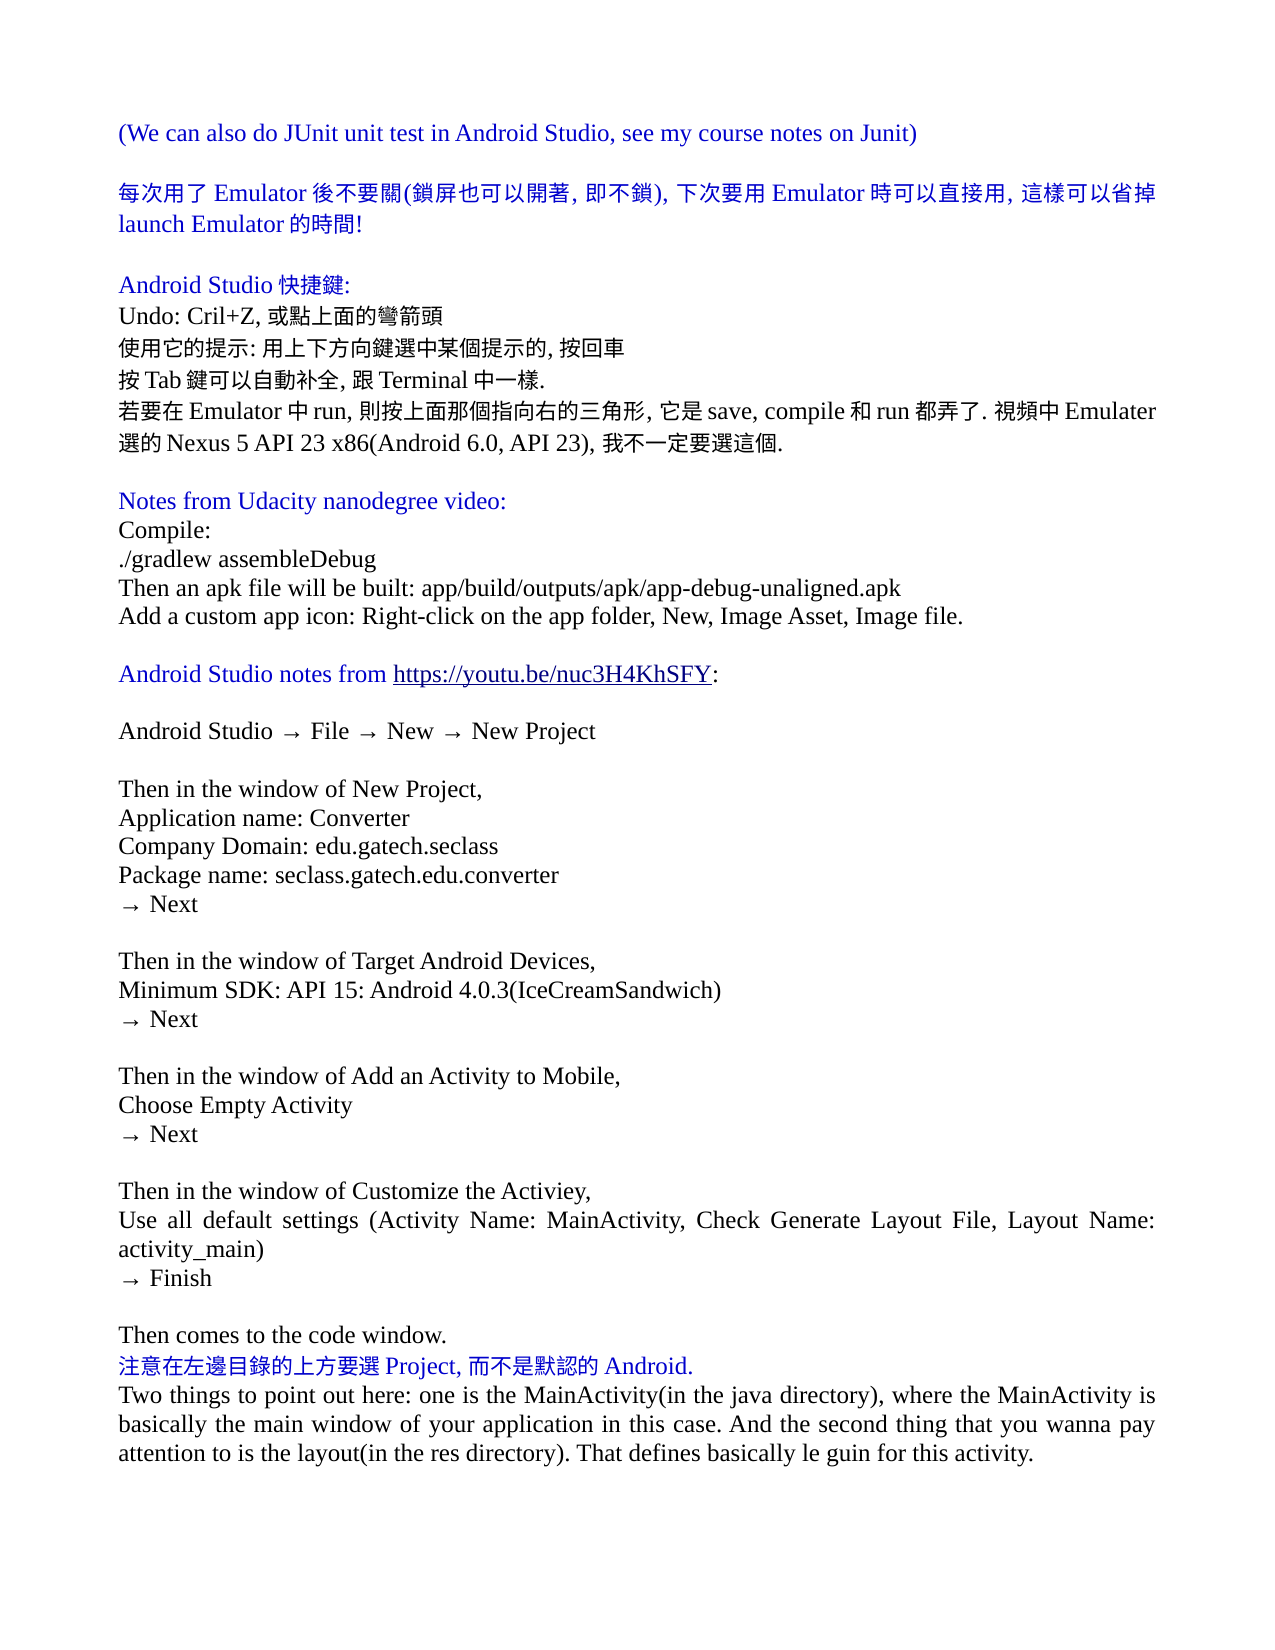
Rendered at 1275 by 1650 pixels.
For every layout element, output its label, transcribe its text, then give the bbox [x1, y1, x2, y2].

text Application name: Converter [118, 803, 1157, 831]
text → Finish [118, 1263, 1157, 1291]
text 每次用了Emulator後不要關(鎖屏也可以開著, 即不鎖), 下次要用Emulator時可以直接用, 這樣可以省掉launch Emulator的時間! [118, 176, 1157, 239]
text 按Tab鍵可以自動补全, 跟Terminal中一樣. [118, 363, 1157, 394]
text Then in the window of Add an Activity to Mobile, [118, 1061, 1157, 1090]
text 注意在左邊目錄的上方要選Project, 而不是默認的Android. [118, 1349, 1157, 1381]
text → Next [118, 889, 1157, 918]
text Android Studio快捷鍵: [118, 268, 1157, 299]
text Android Studio notes from https://youtu.be/nuc3H4KhSFY: [118, 659, 1157, 688]
text ./gradlew assembleDebug [118, 544, 1157, 573]
text (We can also do JUnit unit test in Android Studio, see my course notes on Junit) [118, 118, 1157, 147]
text Compile: [118, 515, 1157, 544]
text Then an apk file will be built: app/build/outputs/apk/app-debug-unaligned.apk [118, 573, 1157, 601]
text Notes from Udacity nanodegree video: [118, 486, 1157, 515]
text Android Studio → File → New → New Project [118, 716, 1157, 745]
text Undo: Cril+Z, 或點上面的彎箭頭 [118, 299, 1157, 331]
text 若要在Emulator中run, 則按上面那個指向右的三角形, 它是save, compile和run都弄了. 視頻中Emulater選的Nexus 5 API 23 x86(Android 6.0, API 23), 我不一定要選這個. [118, 394, 1157, 458]
text Then in the window of Customize the Activiey, [118, 1176, 1157, 1205]
text Minimum SDK: API 15: Android 4.0.3(IceCreamSandwich) [118, 975, 1157, 1004]
text Company Domain: edu.gatech.seclass [118, 831, 1157, 860]
text Choose Empty Activity [118, 1090, 1157, 1119]
text Then in the window of Target Android Devices, [118, 946, 1157, 975]
text Use all default settings (Activity Name: MainActivity, Check Generate Layout File, Layout Name: activity_main) [118, 1205, 1157, 1263]
text Add a custom app icon: Right-click on the app folder, New, Image Asset, Image file. [118, 601, 1157, 630]
text Then comes to the code window. [118, 1320, 1157, 1349]
text 使用它的提示: 用上下方向鍵選中某個提示的, 按回車 [118, 331, 1157, 363]
text → Next [118, 1004, 1157, 1033]
text → Next [118, 1119, 1157, 1148]
text Two things to point out here: one is the MainActivity(in the java directory), where the MainActivity is basically the main window of your application in this case. And the second thing that you wanna pay attention to is the layout(in the res directory). That defines basically le guin for this activity. [118, 1381, 1157, 1467]
text Then in the window of New Project, [118, 774, 1157, 803]
text Package name: seclass.gatech.edu.converter [118, 860, 1157, 889]
